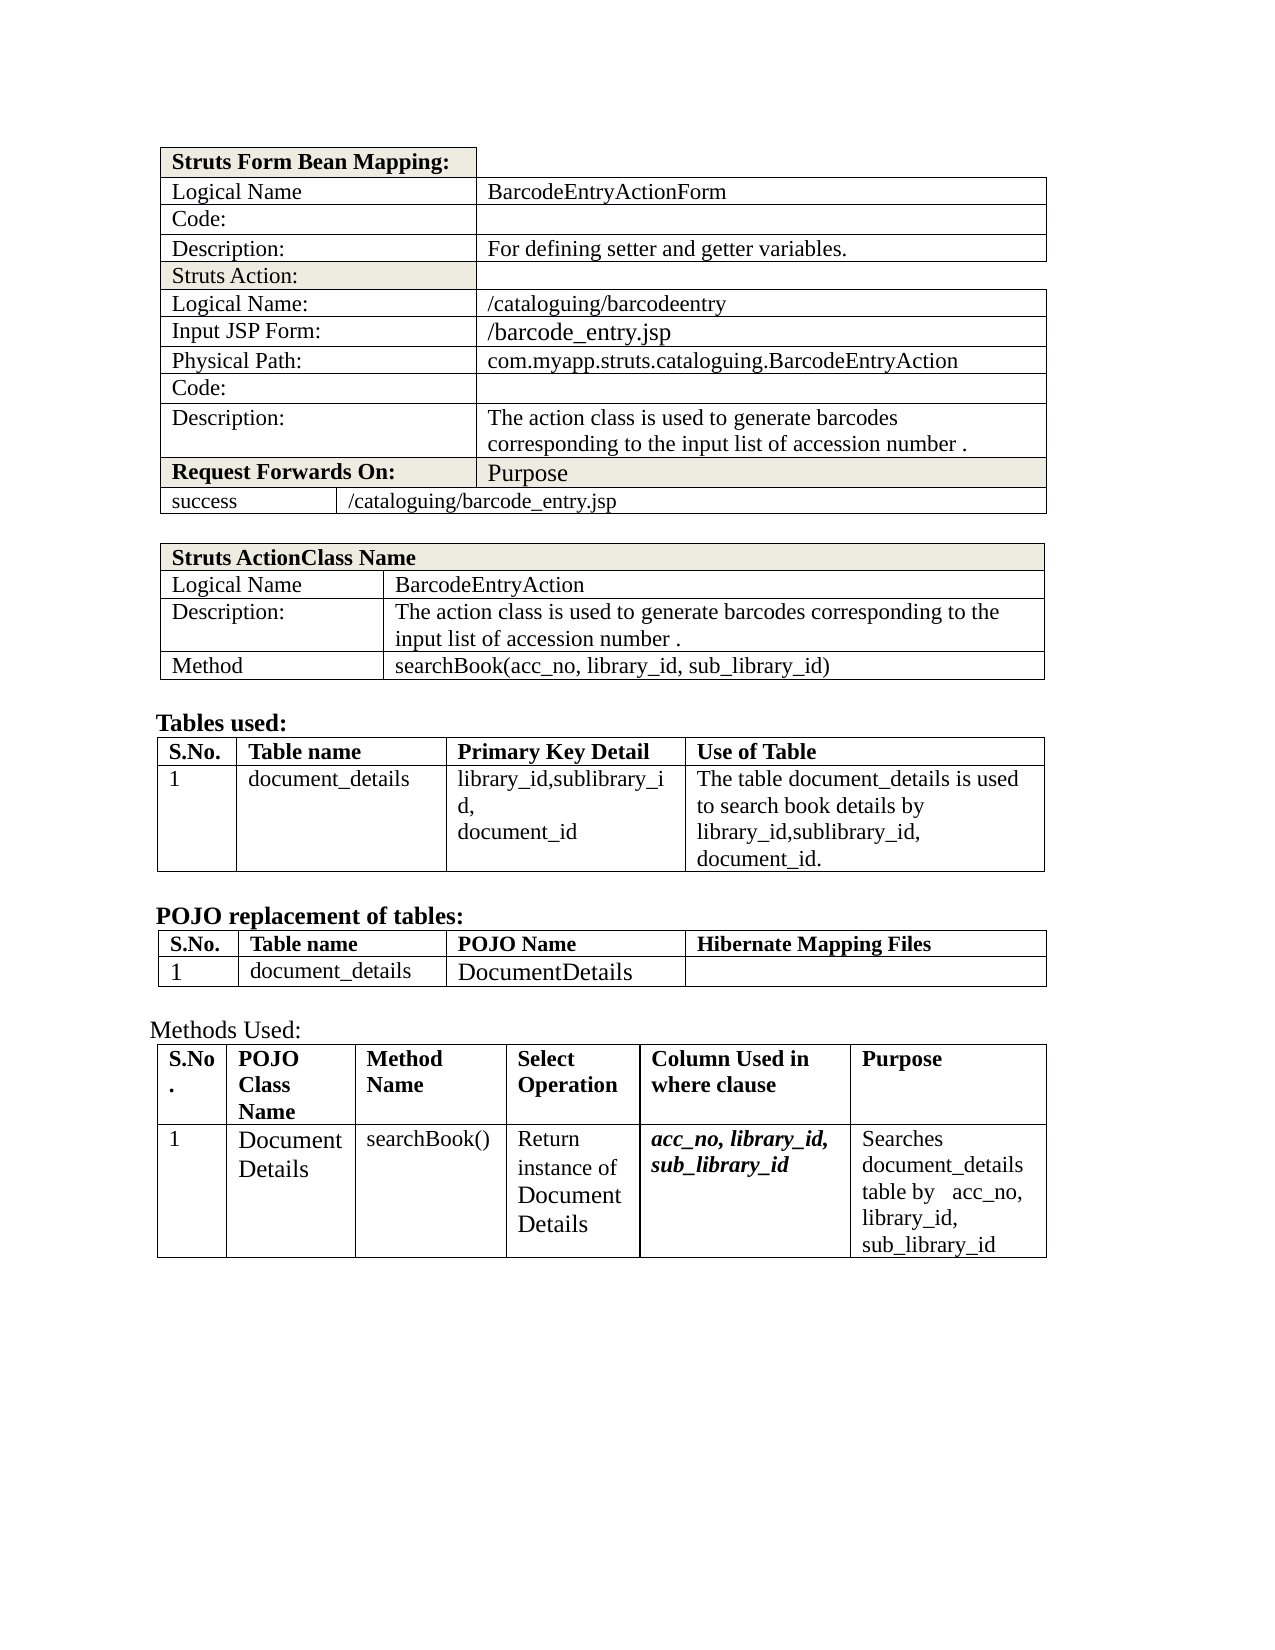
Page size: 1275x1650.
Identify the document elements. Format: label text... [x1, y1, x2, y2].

table_header S.No. [159, 931, 238, 956]
table_cell The action class is used to generate barcodes corresponding to the input list of accession number . [477, 404, 1046, 457]
table_header S.No. [158, 738, 236, 764]
table_cell document_details [239, 957, 446, 986]
table_header Purpose [851, 1045, 1046, 1124]
table_cell com.myapp.struts.cataloguing.BarcodeEntryAction [477, 347, 1046, 373]
table_cell Method [161, 652, 383, 678]
table_header S.No. [158, 1045, 226, 1124]
table_cell [477, 374, 1046, 403]
table_header Hibernate Mapping Files [686, 931, 1046, 956]
table_cell Input JSP Form: [161, 317, 476, 346]
table_cell Code: [161, 374, 476, 403]
table_cell searchBook(acc_no, library_id, sub_library_id) [384, 652, 1044, 678]
table_cell Request Forwards On: [161, 458, 476, 487]
table_cell DocumentDetails [447, 957, 685, 986]
list Methods Used: [118, 1015, 1157, 1044]
table_header Method Name [356, 1045, 506, 1124]
table_cell DocumentDetails [227, 1125, 355, 1257]
table_header Select Operation [507, 1045, 639, 1124]
table_cell /barcode_entry.jsp [477, 317, 1046, 346]
table_cell 1 [159, 957, 238, 986]
table_cell Logical Name [161, 178, 476, 204]
list Tables used: [118, 708, 1157, 737]
table_cell Physical Path: [161, 347, 476, 373]
table_cell searchBook() [356, 1125, 506, 1257]
table_header Table name [237, 738, 446, 764]
table_cell acc_no, library_id, sub_library_id [641, 1125, 850, 1257]
table_header Struts Form Bean Mapping: [161, 148, 476, 177]
table_cell Logical Name: [161, 290, 476, 316]
table_cell Return instance of DocumentDetails [507, 1125, 639, 1257]
table_cell Description: [161, 404, 476, 457]
table_cell library_id,sublibrary_id, document_id [447, 766, 685, 871]
table_cell /cataloguing/barcode_entry.jsp [337, 488, 1046, 513]
table_cell success [161, 488, 336, 513]
table_cell [477, 205, 1046, 234]
table_cell [686, 957, 1046, 986]
table_cell 1 [158, 1125, 226, 1257]
table_cell Logical Name [161, 571, 383, 597]
table_cell Description: [161, 235, 476, 261]
table_header Primary Key Detail [447, 738, 685, 764]
table_cell Searches document_details table by acc_no, library_id, sub_library_id [851, 1125, 1046, 1257]
table_header Struts ActionClass Name [161, 544, 1044, 570]
table_cell Struts Action: [161, 262, 476, 289]
table_cell [477, 262, 1046, 289]
table_cell Code: [161, 205, 476, 234]
table_cell /cataloguing/barcodeentry [477, 290, 1046, 316]
table_cell BarcodeEntryAction [384, 571, 1044, 597]
table_cell Description: [161, 599, 383, 651]
table_cell BarcodeEntryActionForm [477, 178, 1046, 204]
table_header POJO Class Name [227, 1045, 355, 1124]
table_header Table name [239, 931, 446, 956]
table_cell For defining setter and getter variables. [477, 235, 1046, 261]
table_cell 1 [158, 766, 236, 871]
table_header Use of Table [686, 738, 1044, 764]
table_cell document_details [237, 766, 446, 871]
table_header [477, 147, 1046, 177]
list POJO replacement of tables: [118, 901, 1157, 929]
table_header Column Used in where clause [641, 1045, 850, 1124]
table_cell Purpose [477, 458, 1046, 487]
table_header POJO Name [447, 931, 685, 956]
table_cell The table document_details is used to search book details by library_id,sublibrary_id, document_id. [686, 766, 1044, 871]
table_cell The action class is used to generate barcodes corresponding to the input list of accession number . [384, 599, 1044, 651]
